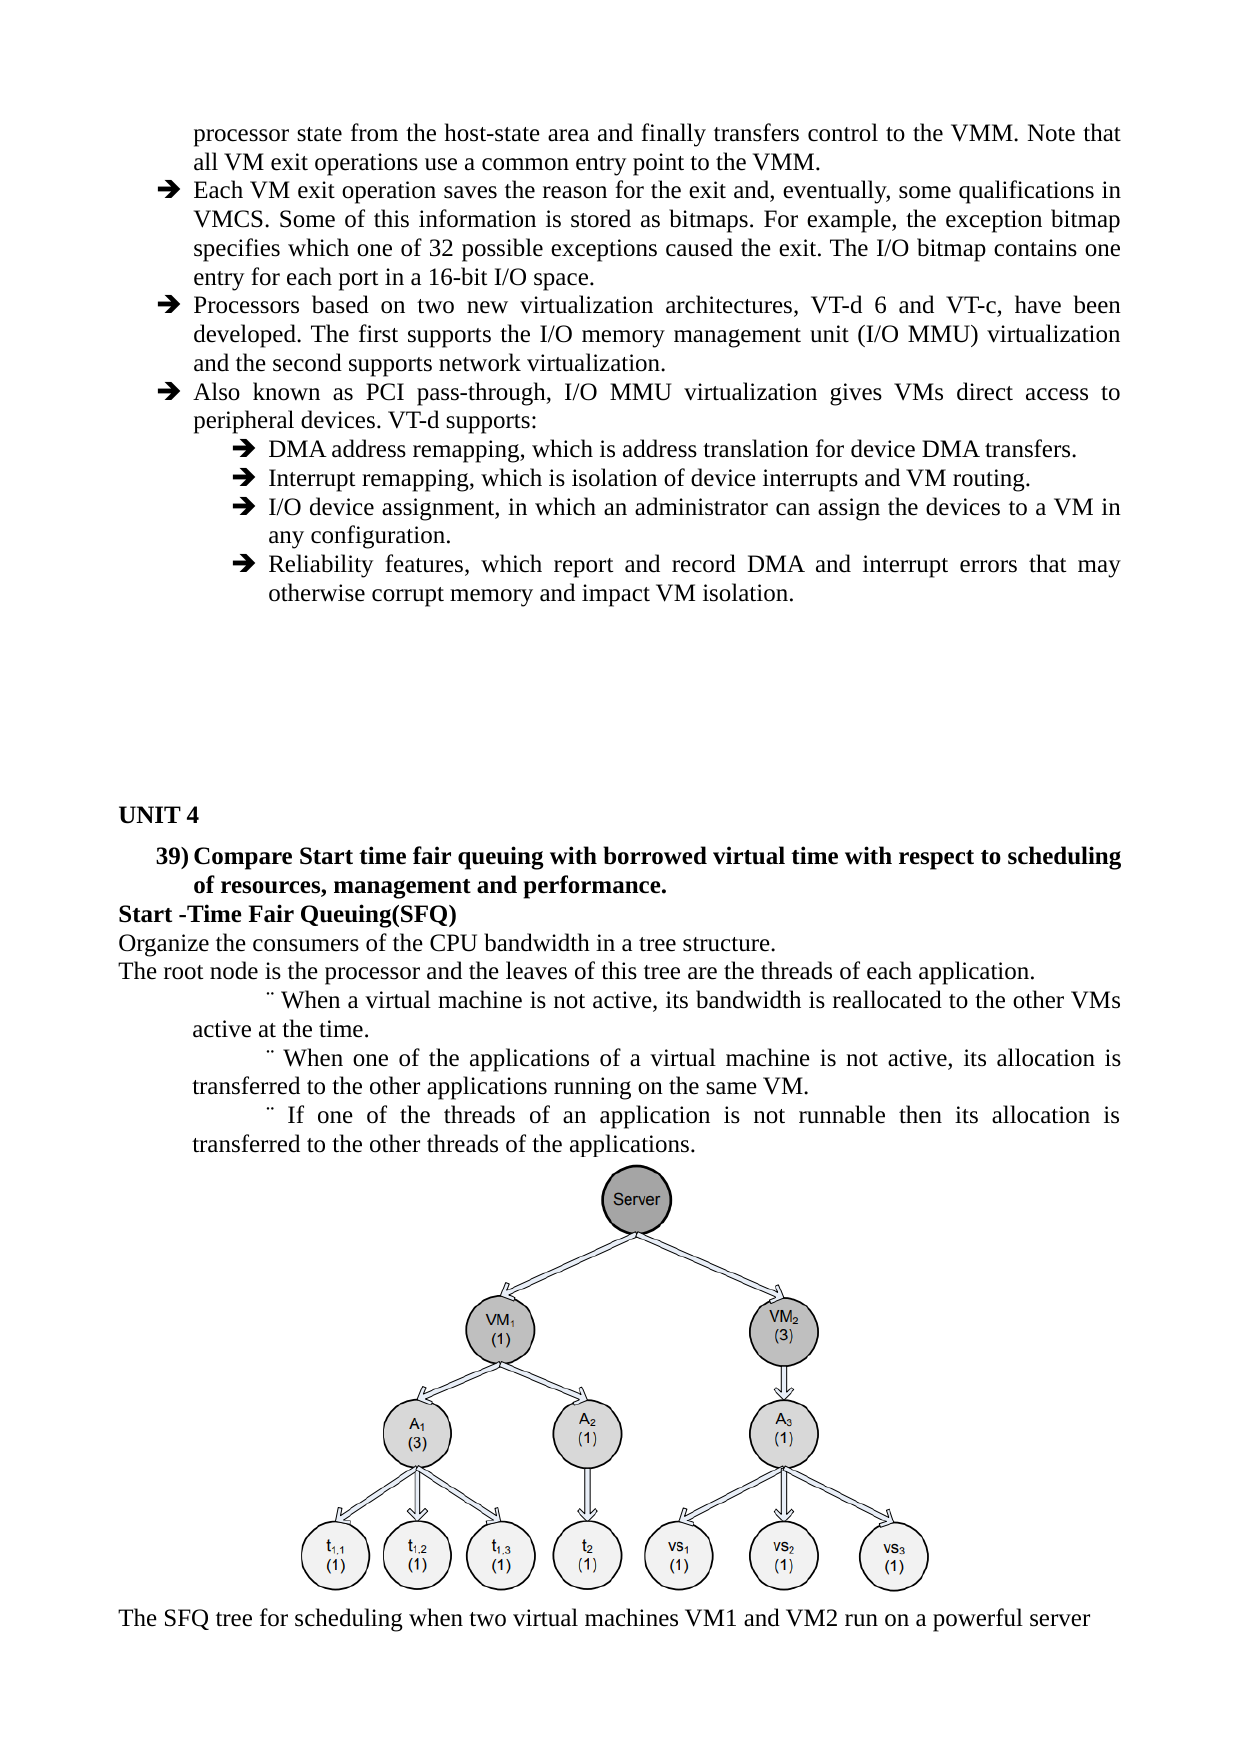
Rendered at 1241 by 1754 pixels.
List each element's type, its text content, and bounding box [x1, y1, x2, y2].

list Processors based on two new virtualization architectures, VT-d 6 and VT-c, have been developed. The first supports the I/O memory management unit (I/O MMU) virtualization and the second supports network virtualization. [156, 291, 1122, 377]
text The SFQ tree for scheduling when two virtual machines VM1 and VM2 run on a powerful server [118, 1158, 1122, 1631]
text Start -Time Fair Queuing(SFQ) [118, 899, 1122, 928]
list Also known as PCI pass-through, I/O MMU virtualization gives VMs direct access to peripheral devices. VT-d supports: [156, 377, 1122, 434]
subtitle UNIT 4 [118, 800, 1122, 829]
list Interrupt remapping, which is isolation of device interrupts and VM routing. [231, 463, 1122, 492]
list processor state from the host-state area and finally transfers control to the VMM. Note that all VM exit operations use a common entry point to the VMM. [156, 118, 1122, 176]
list Compare Start time fair queuing with borrowed virtual time with respect to scheduling of resources, management and performance. [156, 841, 1122, 899]
text ¨ When one of the applications of a virtual machine is not active, its allocation is transferred to the other applications running on the same VM. [192, 1043, 1122, 1100]
text The root node is the processor and the leaves of this tree are the threads of each application. [118, 956, 1122, 985]
list Each VM exit operation saves the reason for the exit and, eventually, some qualifications in VMCS. Some of this information is stored as bitmaps. For example, the exception bitmap specifies which one of 32 possible exceptions caused the exit. The I/O bitmap contains one entry for each port in a 16-bit I/O space. [156, 176, 1122, 291]
text ¨ If one of the threads of an application is not runnable then its allocation is transferred to the other threads of the applications. [192, 1100, 1122, 1158]
list I/O device assignment, in which an administrator can assign the devices to a VM in any configuration. [231, 492, 1122, 549]
text ¨ When a virtual machine is not active, its bandwidth is reallocated to the other VMs active at the time. [192, 985, 1122, 1043]
list DMA address remapping, which is address translation for device DMA transfers. [231, 434, 1122, 463]
list Reliability features, which report and record DMA and interrupt errors that may otherwise corrupt memory and impact VM isolation. [231, 549, 1122, 607]
picture [285, 1157, 955, 1603]
text Organize the consumers of the CPU bandwidth in a tree structure. [118, 928, 1122, 956]
